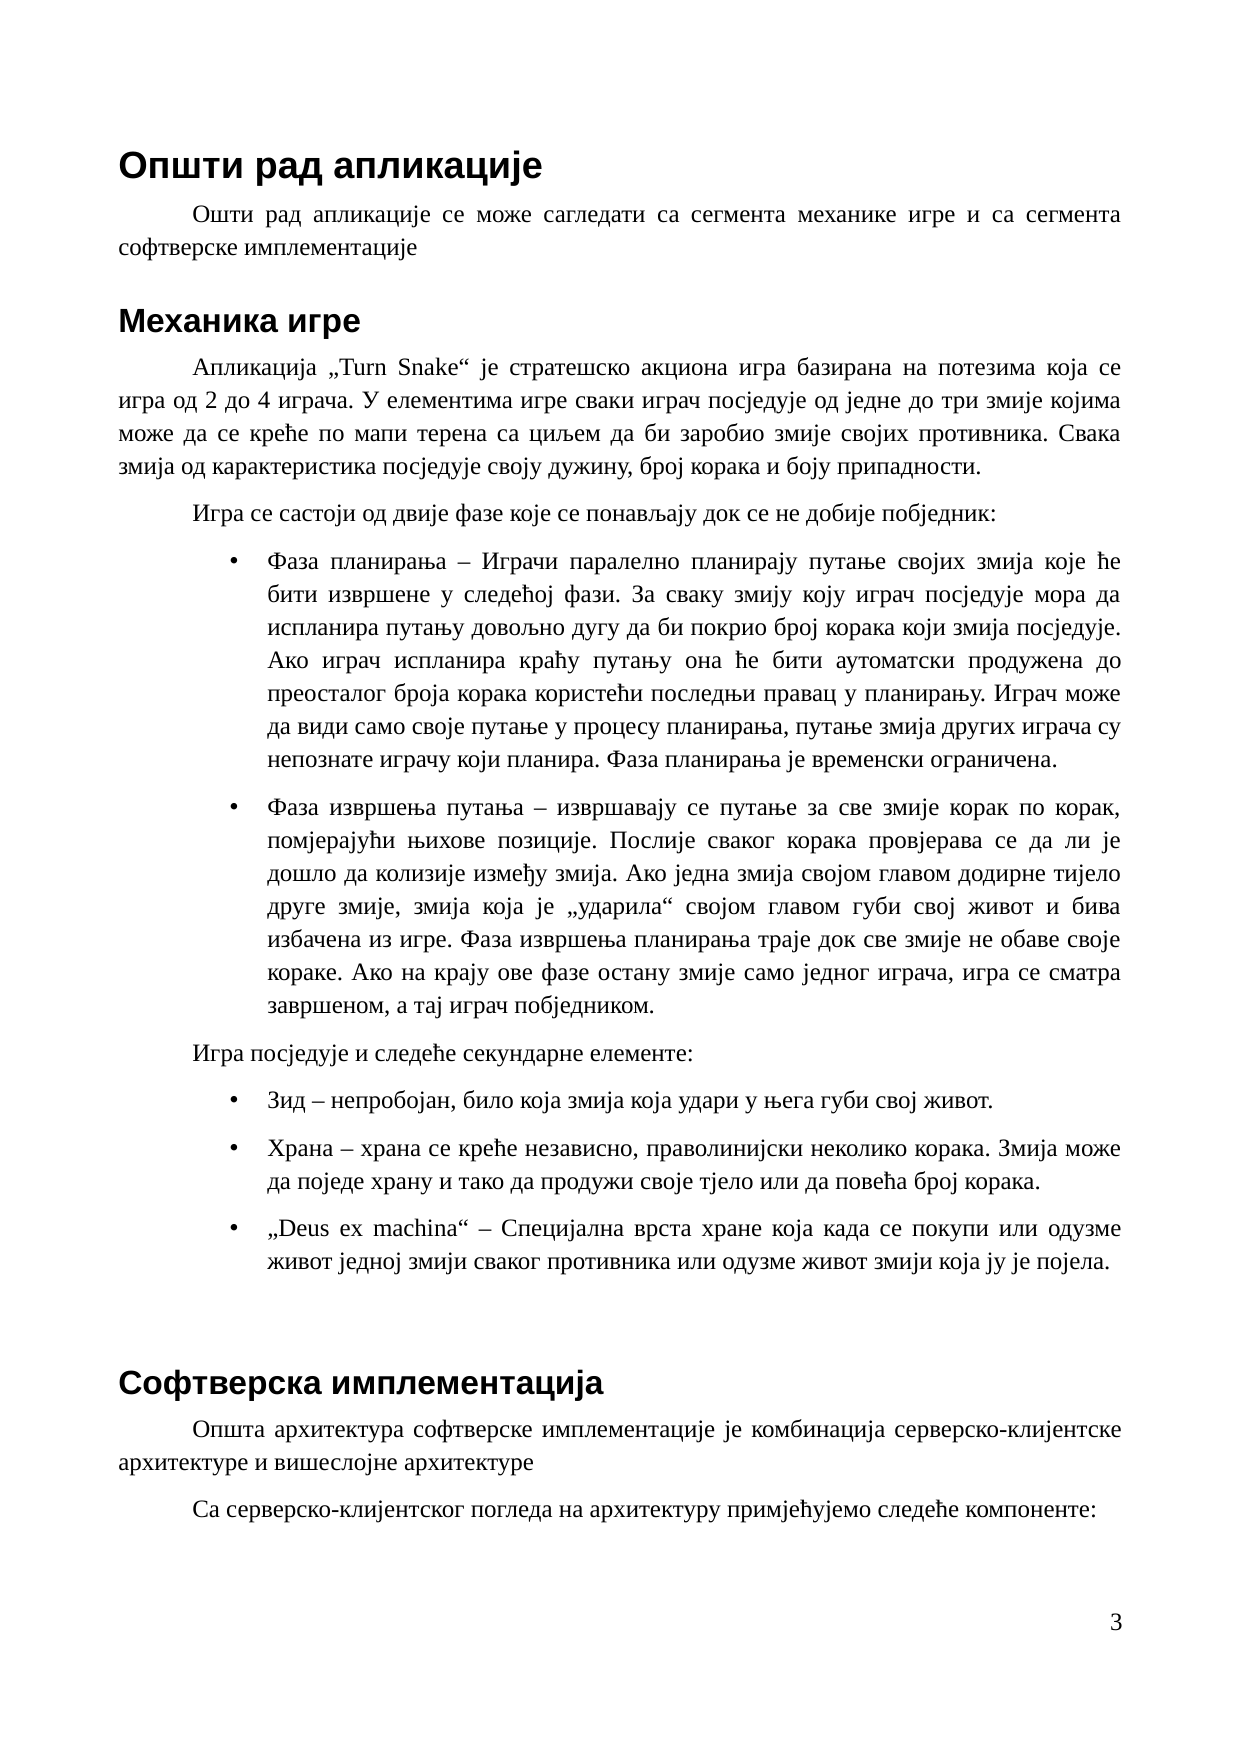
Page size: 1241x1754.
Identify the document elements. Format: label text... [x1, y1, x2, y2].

list Зид – непробојан, било која змија која удари у њега губи свој живот. [229, 1085, 1122, 1114]
text Ошти рад апликације се може сагледати са сегмента механике игре и са сегмента софтверске имплементације [118, 199, 1122, 261]
subtitle Софтверска имплементација [118, 1362, 1122, 1401]
list „Deus ex machina“ – Специјална врста хране која када се покупи или одузме живот једној змији сваког противника или одузме живот змији која ју је појела. [229, 1213, 1122, 1275]
text Са серверско-клијентског погледа на архитектуру примјећујемо следеће компоненте: [118, 1494, 1122, 1523]
list Храна – храна се креће независно, праволинијски неколико корака. Змија може да поједе храну и тако да продужи своје тјело или да повећа број корака. [229, 1133, 1122, 1194]
subtitle Општи рад апликације [118, 143, 1122, 187]
list Фаза планирања – Играчи паралелно планирају путање својих змија које ће бити извршене у следећој фази. За сваку змију коју играч посједује мора да испланира путању довољно дугу да би покрио број корака који змија посједује. Ако играч испланира краћу путању она ће бити аутоматски продужена до преосталог броја корака користећи последњи правац у планирању. Играч може да види само своје путање у процесу планирања, путање змија других играча су непознате играчу који планира. Фаза планирања је временски ограничена. [229, 546, 1122, 773]
text Општа архитектура софтверске имплементације је комбинација серверско-клијентске архитектуре и вишеслојне архитектуре [118, 1414, 1122, 1475]
text Игра се састоји од двије фазе које се понављају док се не добије побједник: [118, 498, 1122, 527]
text Игра посједује и следеће секундарне елементе: [118, 1038, 1122, 1066]
list Фаза извршења путања – извршавају се путање за све змије корак по корак, помјерајући њихове позиције. Послије сваког корака провјерава се да ли је дошло да колизије између змија. Ако једна змија својом главом додирне тијело друге змије, змија која је „ударила“ својом главом губи свој живот и бива избачена из игре. Фаза извршења планирања траје док све змије не обаве своје кораке. Ако на крају ове фазе остану змије само једног играча, игра се сматра завршеном, а тај играч побједником. [229, 792, 1122, 1019]
text Апликација „Turn Snake“ је стратешско акциона игра базирана на потезима која се игра од 2 до 4 играча. У елементима игре сваки играч посједује од једне до три змије којима може да се креће по мапи терена са циљем да би заробио змије својих противника. Свака змија од карактеристика посједује своју дужину, број корака и боју припадности. [118, 352, 1122, 480]
subtitle Механика игре [118, 301, 1122, 339]
